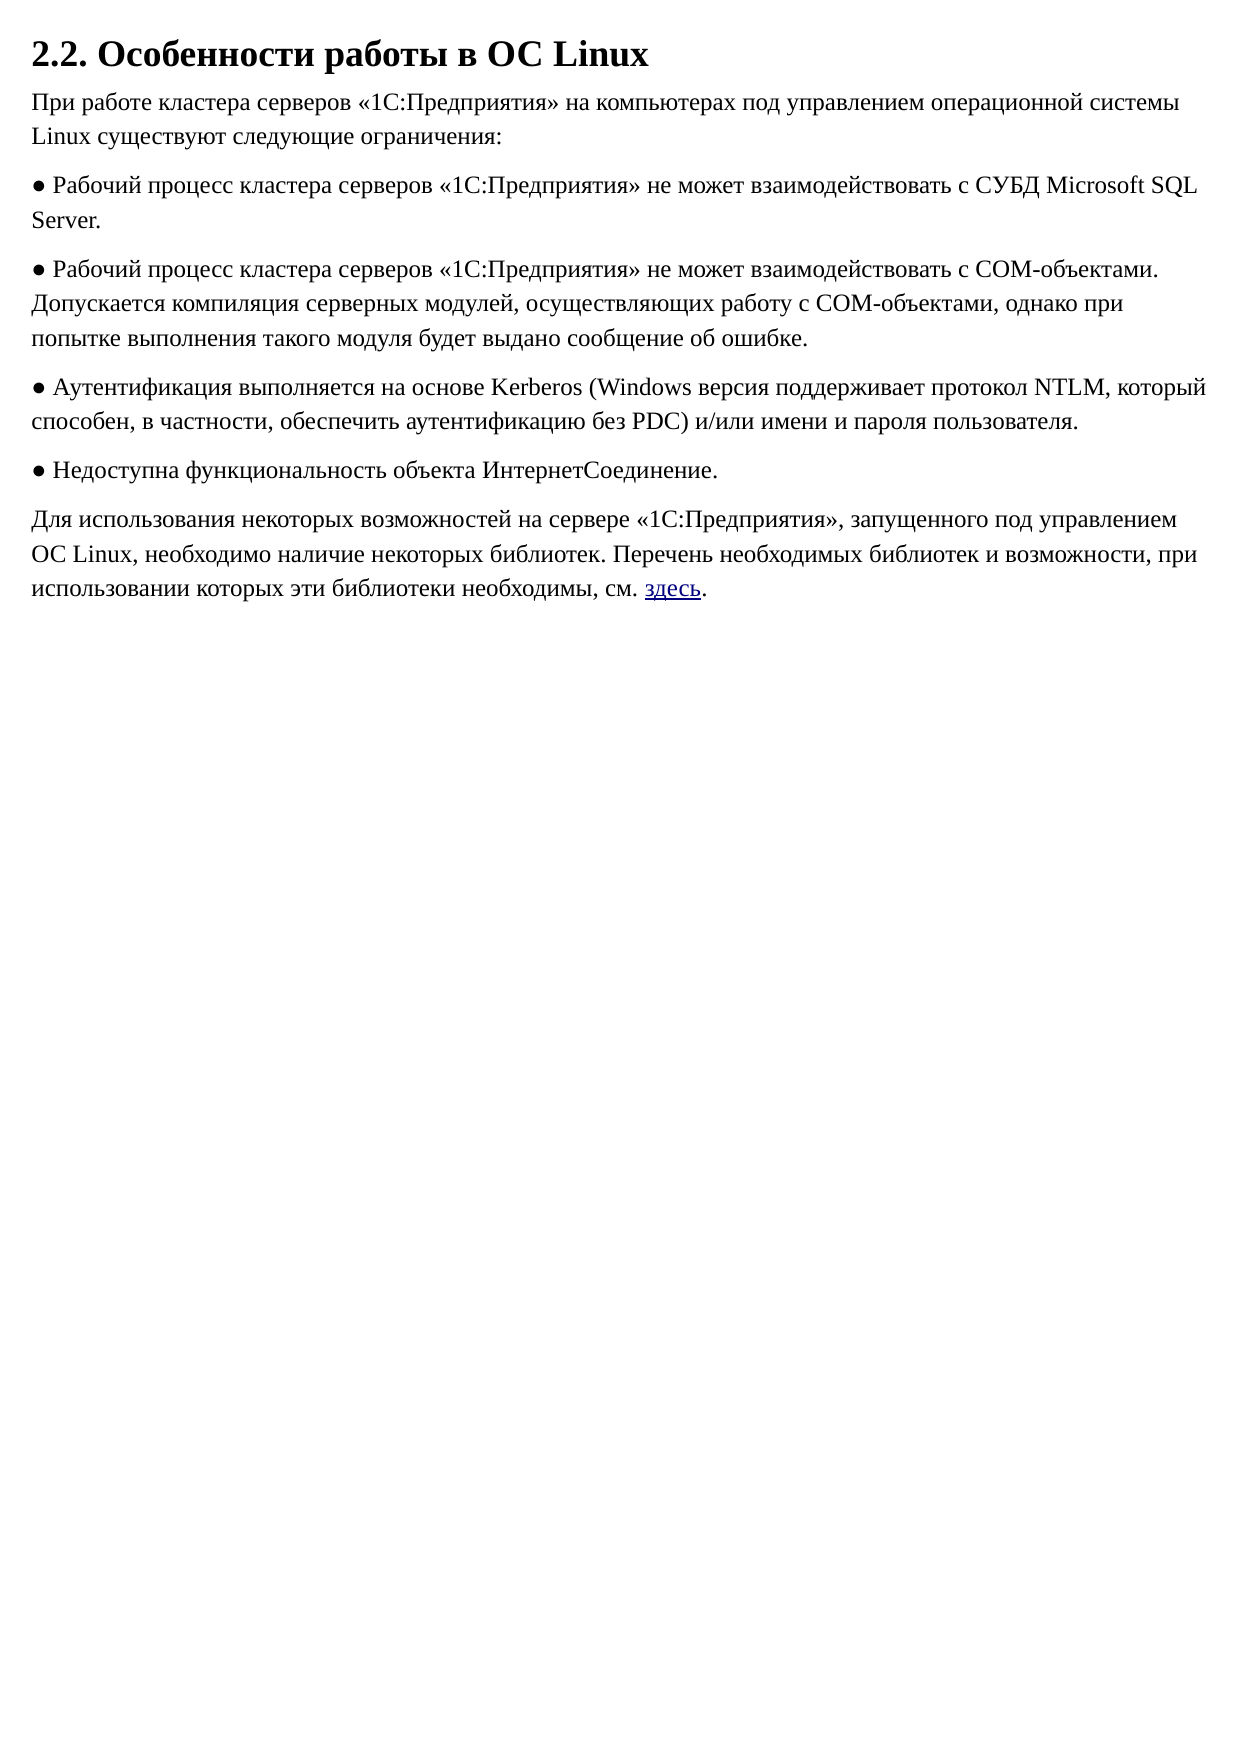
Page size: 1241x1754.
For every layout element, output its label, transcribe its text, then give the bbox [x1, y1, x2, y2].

text Для использования некоторых возможностей на сервере «1С:Предприятия», запущенного под управлением ОС Linux, необходимо наличие некоторых библиотек. Перечень необходимых библиотек и возможности, при использовании которых эти библиотеки необходимы, см. здесь. [31, 504, 1212, 602]
text ● Недоступна функциональность объекта ИнтернетСоединение. [31, 456, 1212, 484]
text При работе кластера серверов «1С:Предприятия» на компьютерах под управлением операционной системы Linux существуют следующие ограничения: [31, 87, 1212, 150]
text ● Рабочий процесс кластера серверов «1С:Предприятия» не может взаимодействовать с СУБД Microsoft SQL Server. [31, 170, 1212, 234]
subtitle 2.2. Особенности работы в ОС Linux [31, 31, 1212, 74]
text ● Рабочий процесс кластера серверов «1С:Предприятия» не может взаимодействовать с COM-объектами. Допускается компиляция серверных модулей, осуществляющих работу с COM-объектами, однако при попытке выполнения такого модуля будет выдано сообщение об ошибке. [31, 254, 1212, 352]
text ● Аутентификация выполняется на основе Kerberos (Windows версия поддерживает протокол NTLM, который способен, в частности, обеспечить аутентификацию без PDC) и/или имени и пароля пользователя. [31, 372, 1212, 435]
